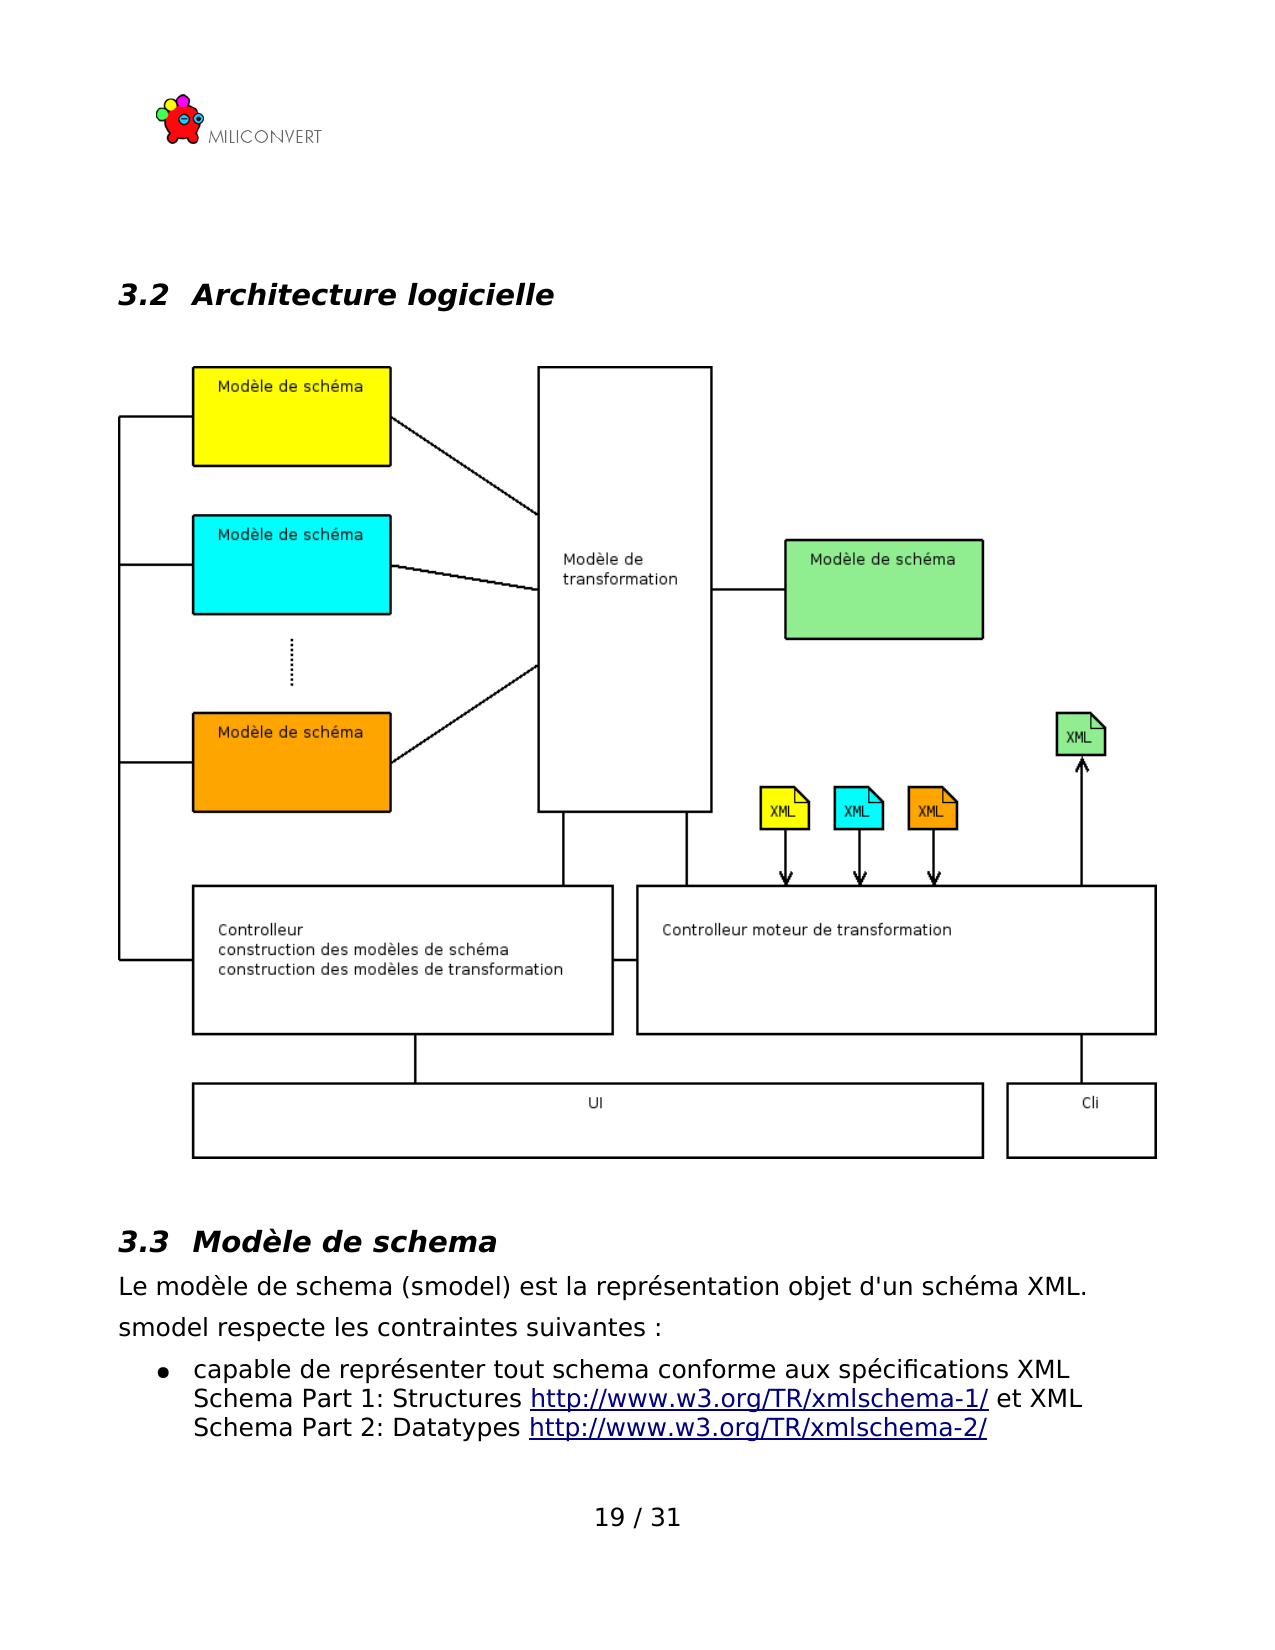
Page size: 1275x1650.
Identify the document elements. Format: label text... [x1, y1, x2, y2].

text Le modèle de schema (smodel) est la représentation objet d'un schéma XML. [118, 1272, 1157, 1301]
picture [118, 366, 1157, 1159]
text smodel respecte les contraintes suivantes : [118, 1313, 1157, 1342]
picture [132, 69, 354, 176]
subtitle Architecture logicielle [118, 278, 1157, 312]
list capable de représenter tout schema conforme aux spécifications XML Schema Part 1: Structures http://www.w3.org/TR/xmlschema-1/ et XML Schema Part 2: Datatypes http://www.w3.org/TR/xmlschema-2/ [156, 1355, 1157, 1442]
subtitle Modèle de schema [118, 1225, 1157, 1259]
